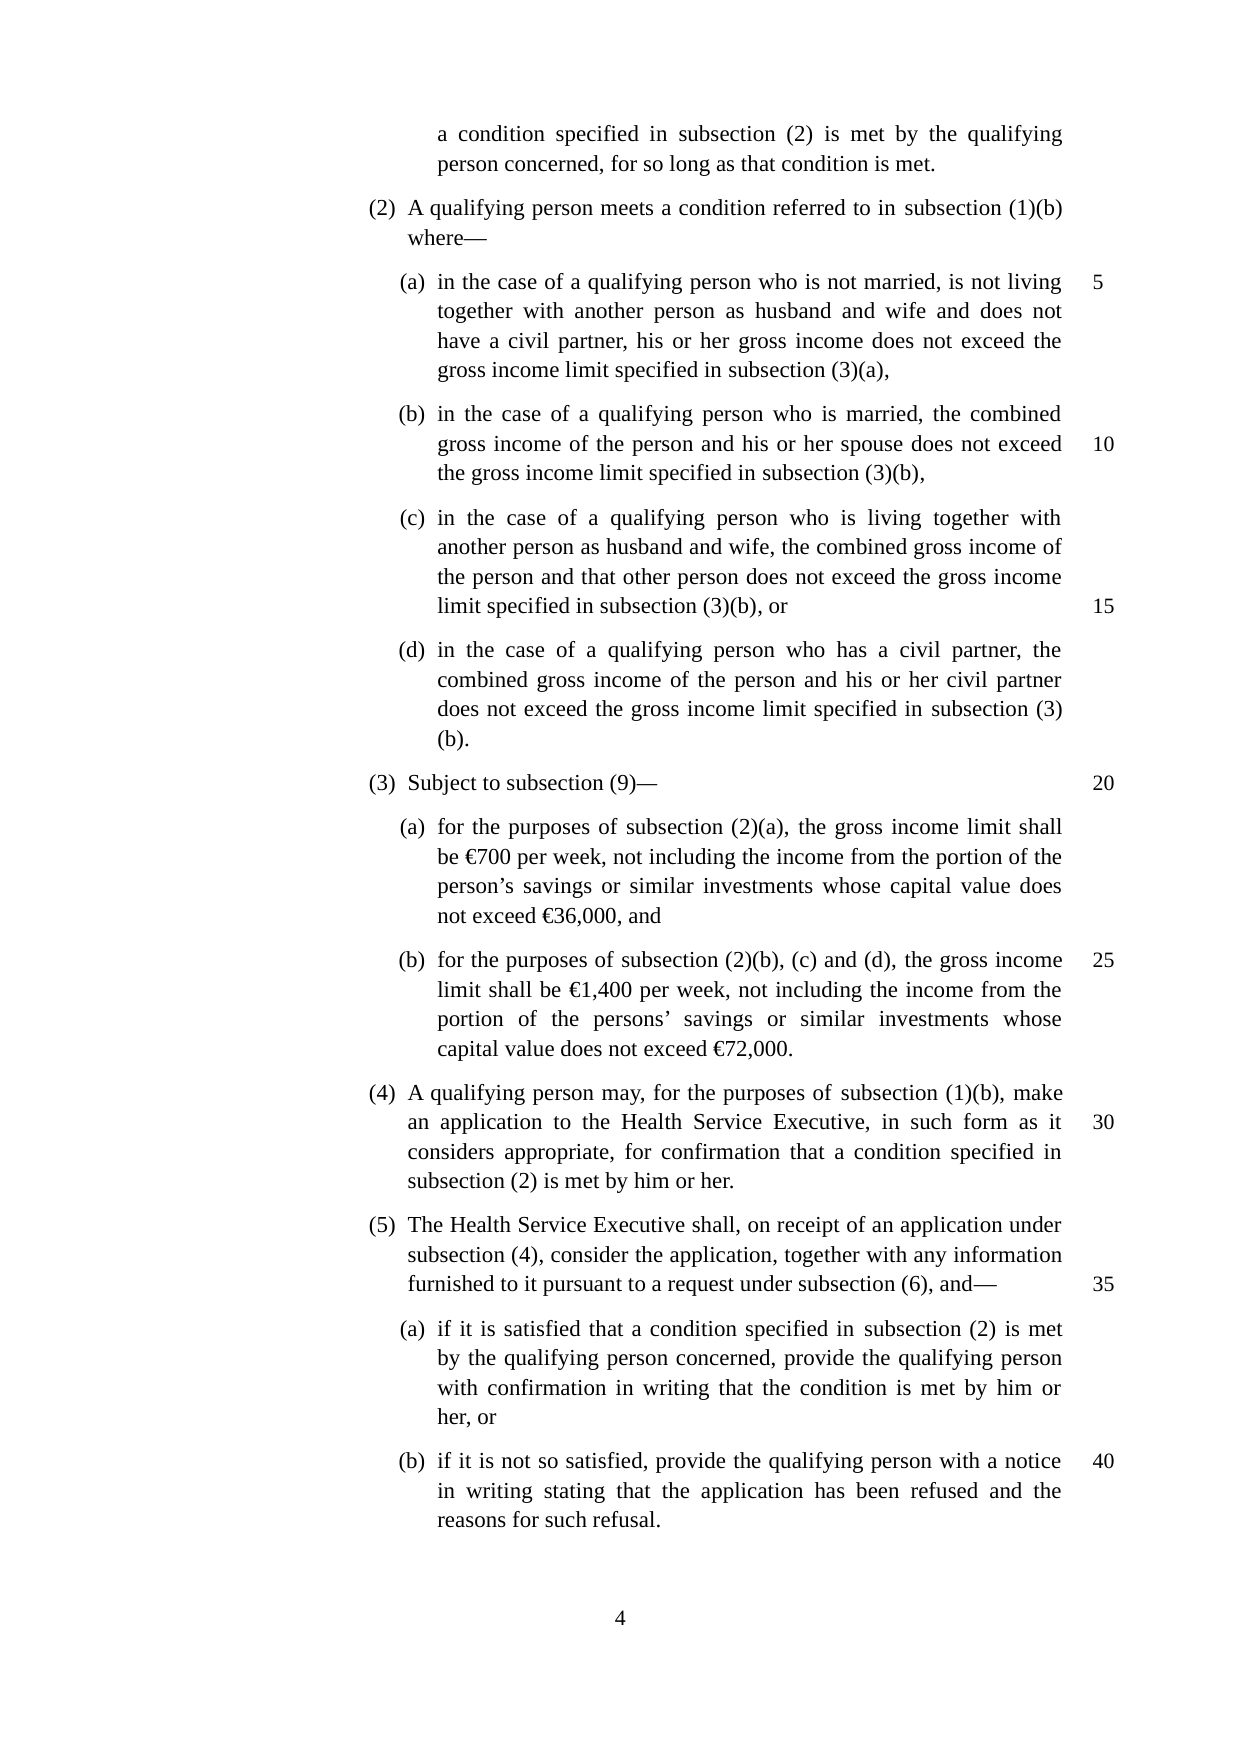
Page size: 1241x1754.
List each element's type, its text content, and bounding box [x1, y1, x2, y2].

text (b) if it is not so satisfied, provide the qualifying person with a notice in writing stating that the application has been refused and the reasons for such refusal. [307, 1445, 1063, 1534]
text (b) for the purposes of subsection (2)(b), (c) and (d), the gross income limit shall be €1,400 per week, not including the income from the portion of the persons’ savings or similar investments whose capital value does not exceed €72,000. [307, 944, 1063, 1062]
text (2) A qualifying person meets a condition referred to in subsection (1)(b) where⁠— [319, 192, 1063, 251]
text (d) in the case of a qualifying person who has a civil partner, the combined gross income of the person and his or her civil partner does not exceed the gross income limit specified in subsection (3)(b). [307, 634, 1063, 752]
text (b) in the case of a qualifying person who is married, the combined gross income of the person and his or her spouse does not exceed the gross income limit specified in subsection (3)(b), [307, 398, 1063, 487]
text (4) A qualifying person may, for the purposes of subsection (1)(b), make an application to the Health Service Executive, in such form as it considers appropriate, for confirmation that a condition specified in subsection (2) is met by him or her. [319, 1077, 1063, 1194]
text (a) in the case of a qualifying person who is not married, is not living together with another person as husband and wife and does not have a civil partner, his or her gross income does not exceed the gross income limit specified in subsection (3)(a), [307, 266, 1063, 383]
text (a) if it is satisfied that a condition specified in subsection (2) is met by the qualifying person concerned, provide the qualifying person with confirmation in writing that the condition is met by him or her, or [307, 1313, 1063, 1431]
text (5) The Health Service Executive shall, on receipt of an application under subsection (4), consider the application, together with any information furnished to it pursuant to a request under subsection (6), and⁠— [319, 1209, 1063, 1298]
text (c) in the case of a qualifying person who is living together with another person as husband and wife, the combined gross income of the person and that other person does not exceed the gross income limit specified in subsection (3)(b), or [307, 502, 1063, 619]
text (3) Subject to subsection (9)⁠— [319, 767, 1063, 796]
text (a) for the purposes of subsection (2)(a), the gross income limit shall be €700 per week, not including the income from the portion of the person’s savings or similar investments whose capital value does not exceed €36,000, and [307, 811, 1063, 929]
text a condition specified in subsection (2) is met by the qualifying person concerned, for so long as that condition is met. [307, 118, 1063, 177]
